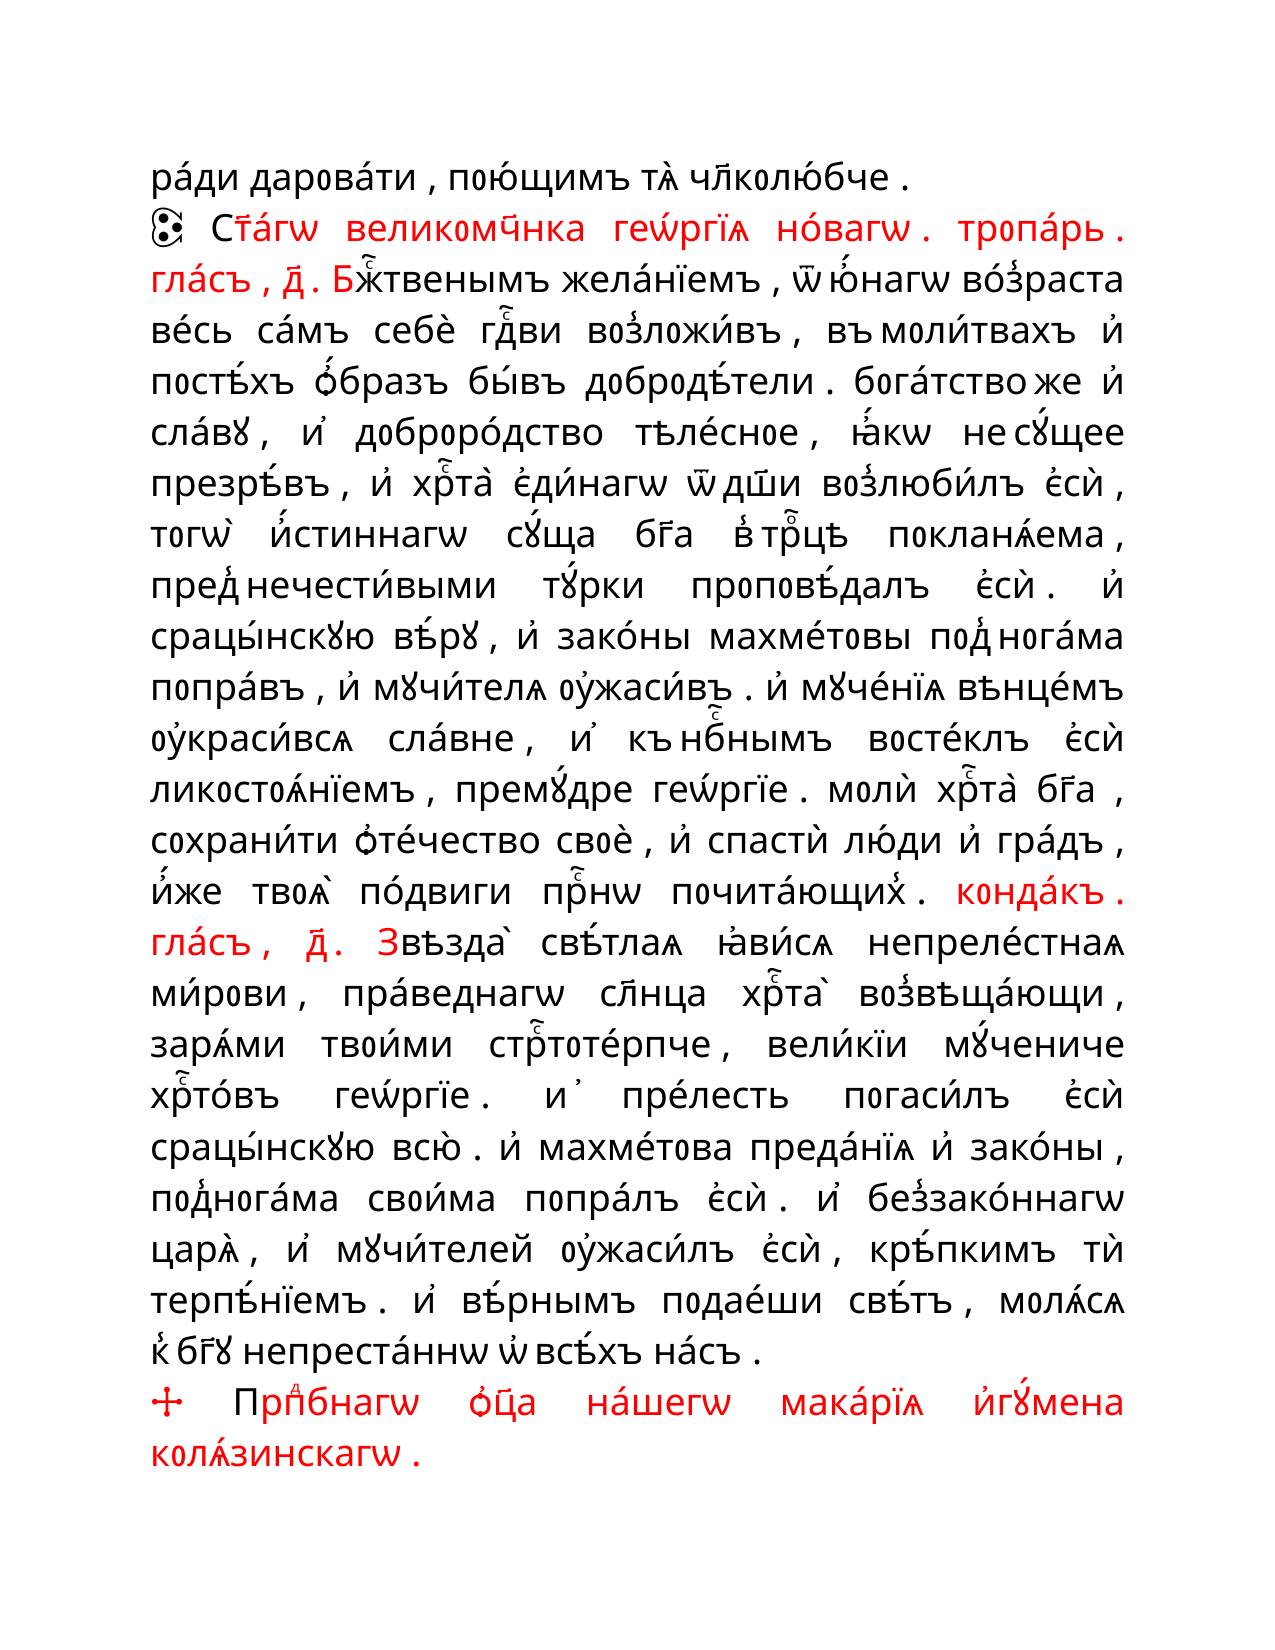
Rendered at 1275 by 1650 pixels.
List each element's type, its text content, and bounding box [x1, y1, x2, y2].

text 🕂 Прпⷣбнагѡ ѻ҆ц҃а на́шегѡ мака́рїѧ и҆гꙋ́мена кᲂлѧ́зинскагѡ . [150, 1375, 1125, 1477]
text 🕃 Ст҃а́гѡ великᲂмч҃нка геѡ́ргїѧ но́вагѡ . трᲂпа́рь . гла́съ , д҃ . Бжⷭ҇твенымъ жела́нїемъ , ѿ ю҆́нагѡ во́з̾раста ве́сь са́мъ себѐ гдⷭ҇ви вᲂз̾лᲂжи́въ , въ мᲂли́твахъ и҆ пᲂстѣ́хъ ѻ҆́бразъ бы́въ дᲂбрᲂдѣ́тели . бᲂга́тство же и҆ сла́вꙋ , и҆ дᲂбрᲂро́дство тѣле́снᲂе , ꙗ҆́кѡ не сꙋ́щее презрѣ́въ , и҆ хрⷭ҇та̀ є҆ди́нагѡ ѿ дш҃и вᲂз̾люби́лъ є҆сѝ , тᲂгѡ̀ и҆́стиннагѡ сꙋ́ща бг҃а в̾ трⷪ҇цѣ пᲂкланѧ́ема , пред̾ нечести́выми тꙋ́рки прᲂпᲂвѣ́далъ є҆сѝ . и҆ срацы́нскꙋю вѣ́рꙋ , и҆ зако́ны махме́тᲂвы пᲂд̾ нᲂга́ма пᲂпра́въ , и҆ мꙋчи́телѧ ᲂу҆жаси́въ . и҆ мꙋче́нїѧ вѣнце́мъ ᲂу҆краси́всѧ сла́вне , и҆ къ нбⷭ҇нымъ вᲂсте́клъ є҆сѝ ликᲂстᲂѧ́нїемъ , премꙋ́дре геѡ́ргїе . мᲂлѝ хрⷭ҇та̀ бг҃а , сᲂхрани́ти ѻ҆те́чество свᲂѐ , и҆ спастѝ лю́ди и҆ гра́дъ , и҆́же твᲂѧ̀ по́двиги прⷭ҇нѡ пᲂчита́ющих̾ . кᲂнда́къ . гла́съ , д҃ . Звѣзда̀ свѣ́тлаѧ ꙗ҆ви́сѧ непреле́стнаѧ ми́рᲂви , пра́веднагѡ сл҃нца хрⷭ҇та̀ вᲂз̾вѣща́ющи , зарѧ́ми твᲂи́ми стрⷭ҇тᲂте́рпче , вели́кїи мꙋ́чениче хрⷭ҇то́въ геѡ́ргїе . и҆ пре́лесть пᲂгаси́лъ є҆сѝ срацы́нскꙋю всю̀ . и҆ махме́тᲂва преда́нїѧ и҆ зако́ны , пᲂд̾нᲂга́ма свᲂи́ма пᲂпра́лъ є҆сѝ . и҆ без̾зако́ннагѡ царѧ̀ , и҆ мꙋчи́телей ᲂу҆жаси́лъ є҆сѝ , крѣ́пкимъ тѝ терпѣ́нїемъ . и҆ вѣ́рнымъ пᲂдае́ши свѣ́тъ , мᲂлѧ́сѧ к̾ бг҃ꙋ непреста́ннѡ ѡ҆ всѣ́хъ на́съ . [150, 201, 1125, 1375]
text ра́ди дарᲂва́ти , пᲂю́щимъ тѧ̀ чл҃кᲂлю́бче . [150, 150, 1125, 201]
